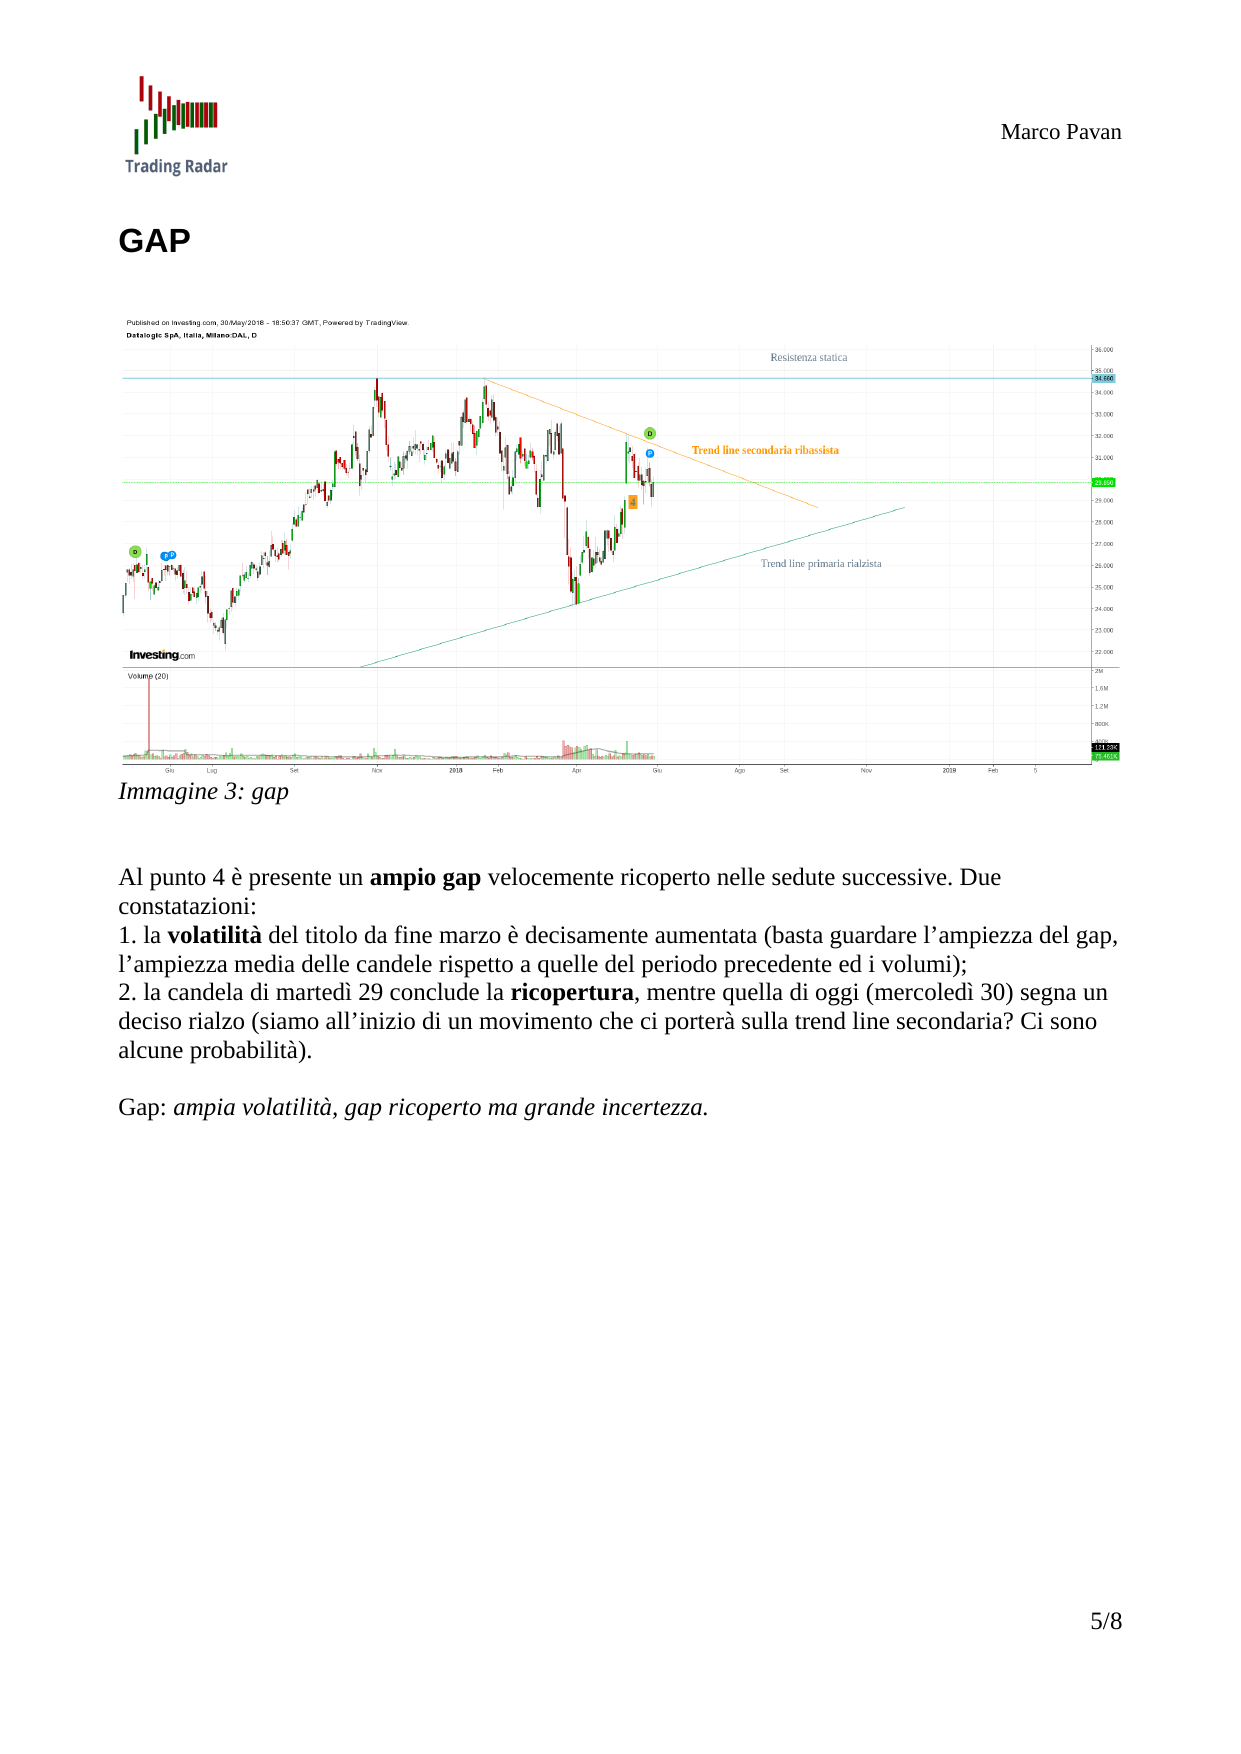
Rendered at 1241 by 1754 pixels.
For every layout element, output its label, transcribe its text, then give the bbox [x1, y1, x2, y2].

subtitle GAP [118, 221, 1122, 260]
text Immagine 3: gap [118, 777, 1122, 805]
text 1. la volatilità del titolo da fine marzo è decisamente aumentata (basta guardare l’ampiezza del gap, l’ampiezza media delle candele rispetto a quelle del periodo precedente ed i volumi); [118, 920, 1122, 977]
text 2. la candela di martedì 29 conclude la ricopertura, mentre quella di oggi (mercoledì 30) segna un deciso rialzo (siamo all’inizio di un movimento che ci porterà sulla trend line secondaria? Ci sono alcune probabilità). [118, 977, 1122, 1064]
text Al punto 4 è presente un ampio gap velocemente ricoperto nelle sedute successive. Due constatazioni: [118, 862, 1122, 920]
text Gap: ampia volatilità, gap ricoperto ma grande incertezza. [118, 1092, 1122, 1121]
picture [118, 313, 1123, 777]
picture [125, 75, 228, 178]
